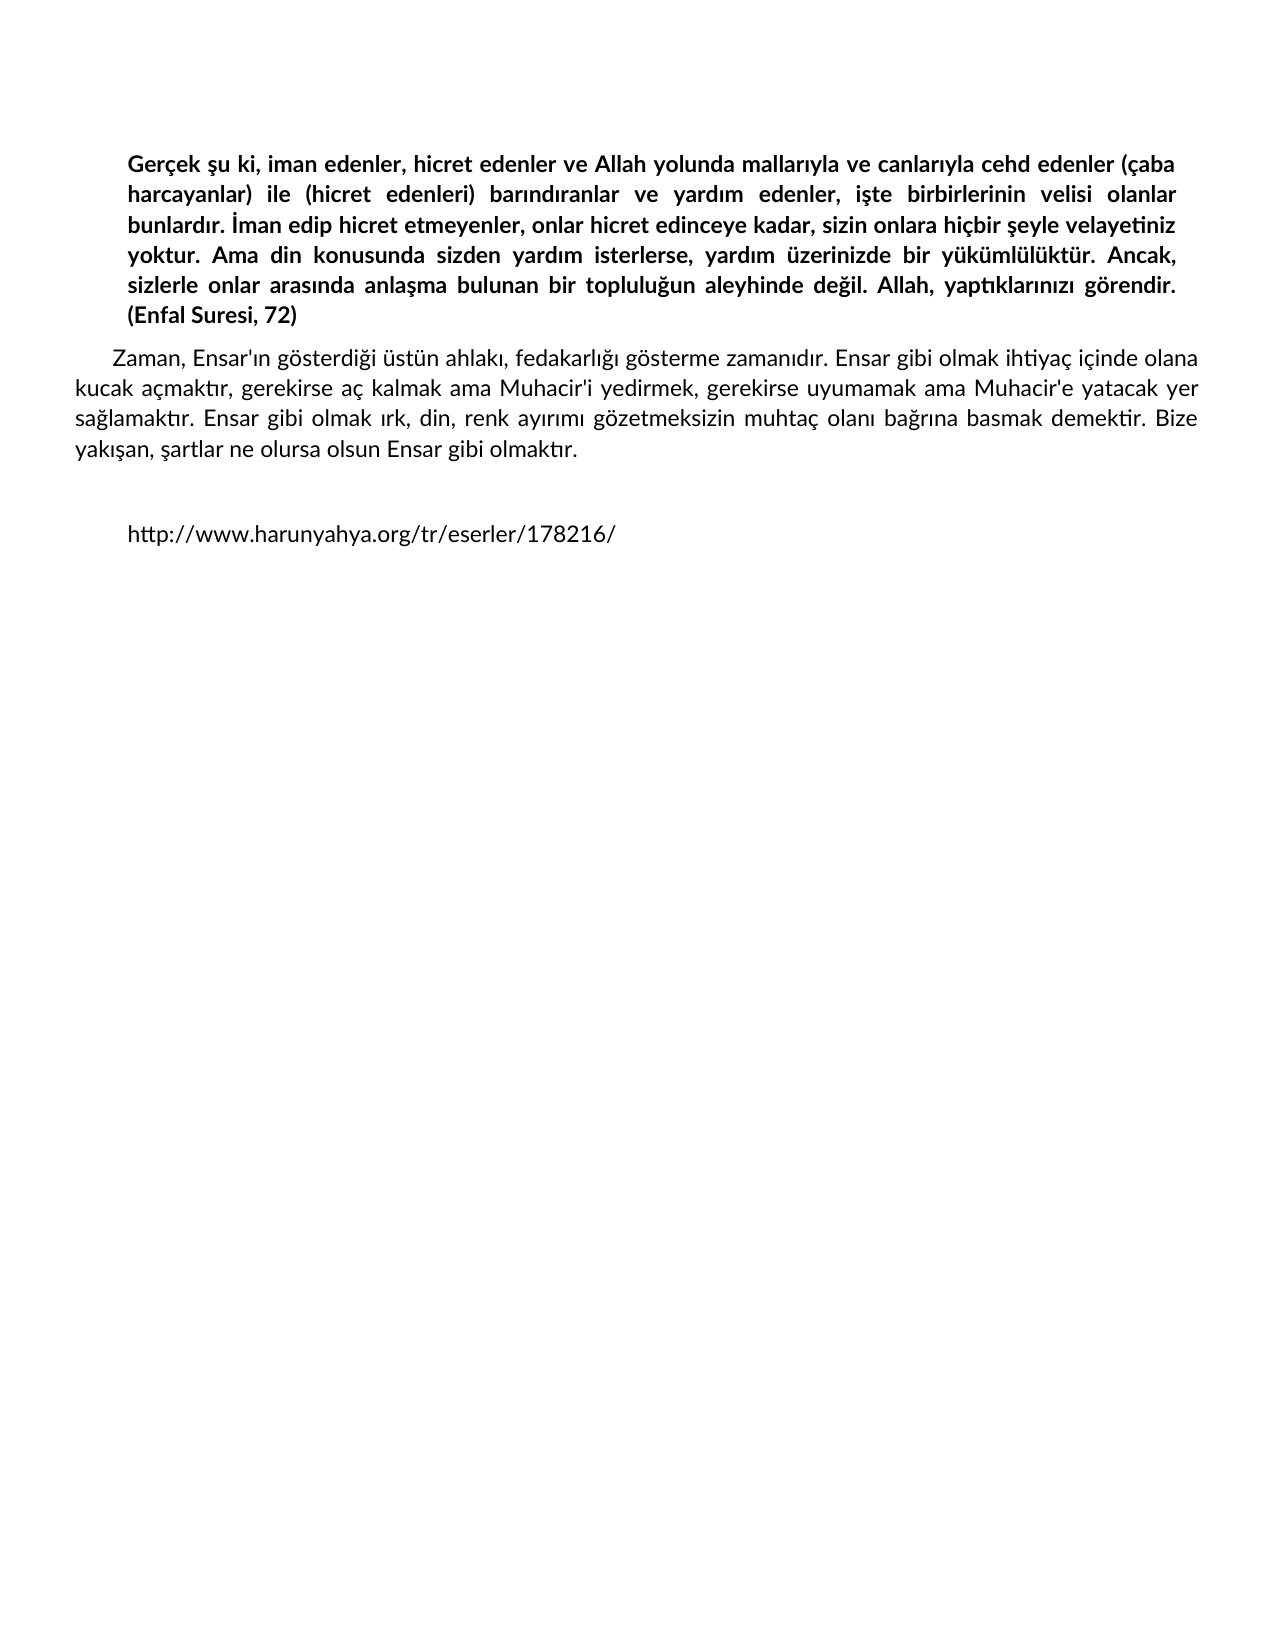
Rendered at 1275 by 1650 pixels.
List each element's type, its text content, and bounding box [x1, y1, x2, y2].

text Zaman, Ensar'ın gösterdiği üstün ahlakı, fedakarlığı gösterme zamanıdır. Ensar gibi olmak ihtiyaç içinde olana kucak açmaktır, gerekirse aç kalmak ama Muhacir'i yedirmek, gerekirse uyumamak ama Muhacir'e yatacak yer sağlamaktır. Ensar gibi olmak ırk, din, renk ayırımı gözetmeksizin muhtaç olanı bağrına basmak demektir. Bize yakışan, şartlar ne olursa olsun Ensar gibi olmaktır. [75, 344, 1200, 462]
text Gerçek şu ki, iman edenler, hicret edenler ve Allah yolunda mallarıyla ve canlarıyla cehd edenler (çaba harcayanlar) ile (hicret edenleri) barındıranlar ve yardım edenler, işte birbirlerinin velisi olanlar bunlardır. İman edip hicret etmeyenler, onlar hicret edinceye kadar, sizin onlara hiçbir şeyle velayetiniz yoktur. Ama din konusunda sizden yardım isterlerse, yardım üzerinizde bir yükümlülüktür. Ancak, sizlerle onlar arasında anlaşma bulunan bir topluluğun aleyhinde değil. Allah, yaptıklarınızı görendir. (Enfal Suresi, 72) [127, 150, 1177, 328]
text http://www.harunyahya.org/tr/eserler/178216/ [127, 520, 1177, 547]
